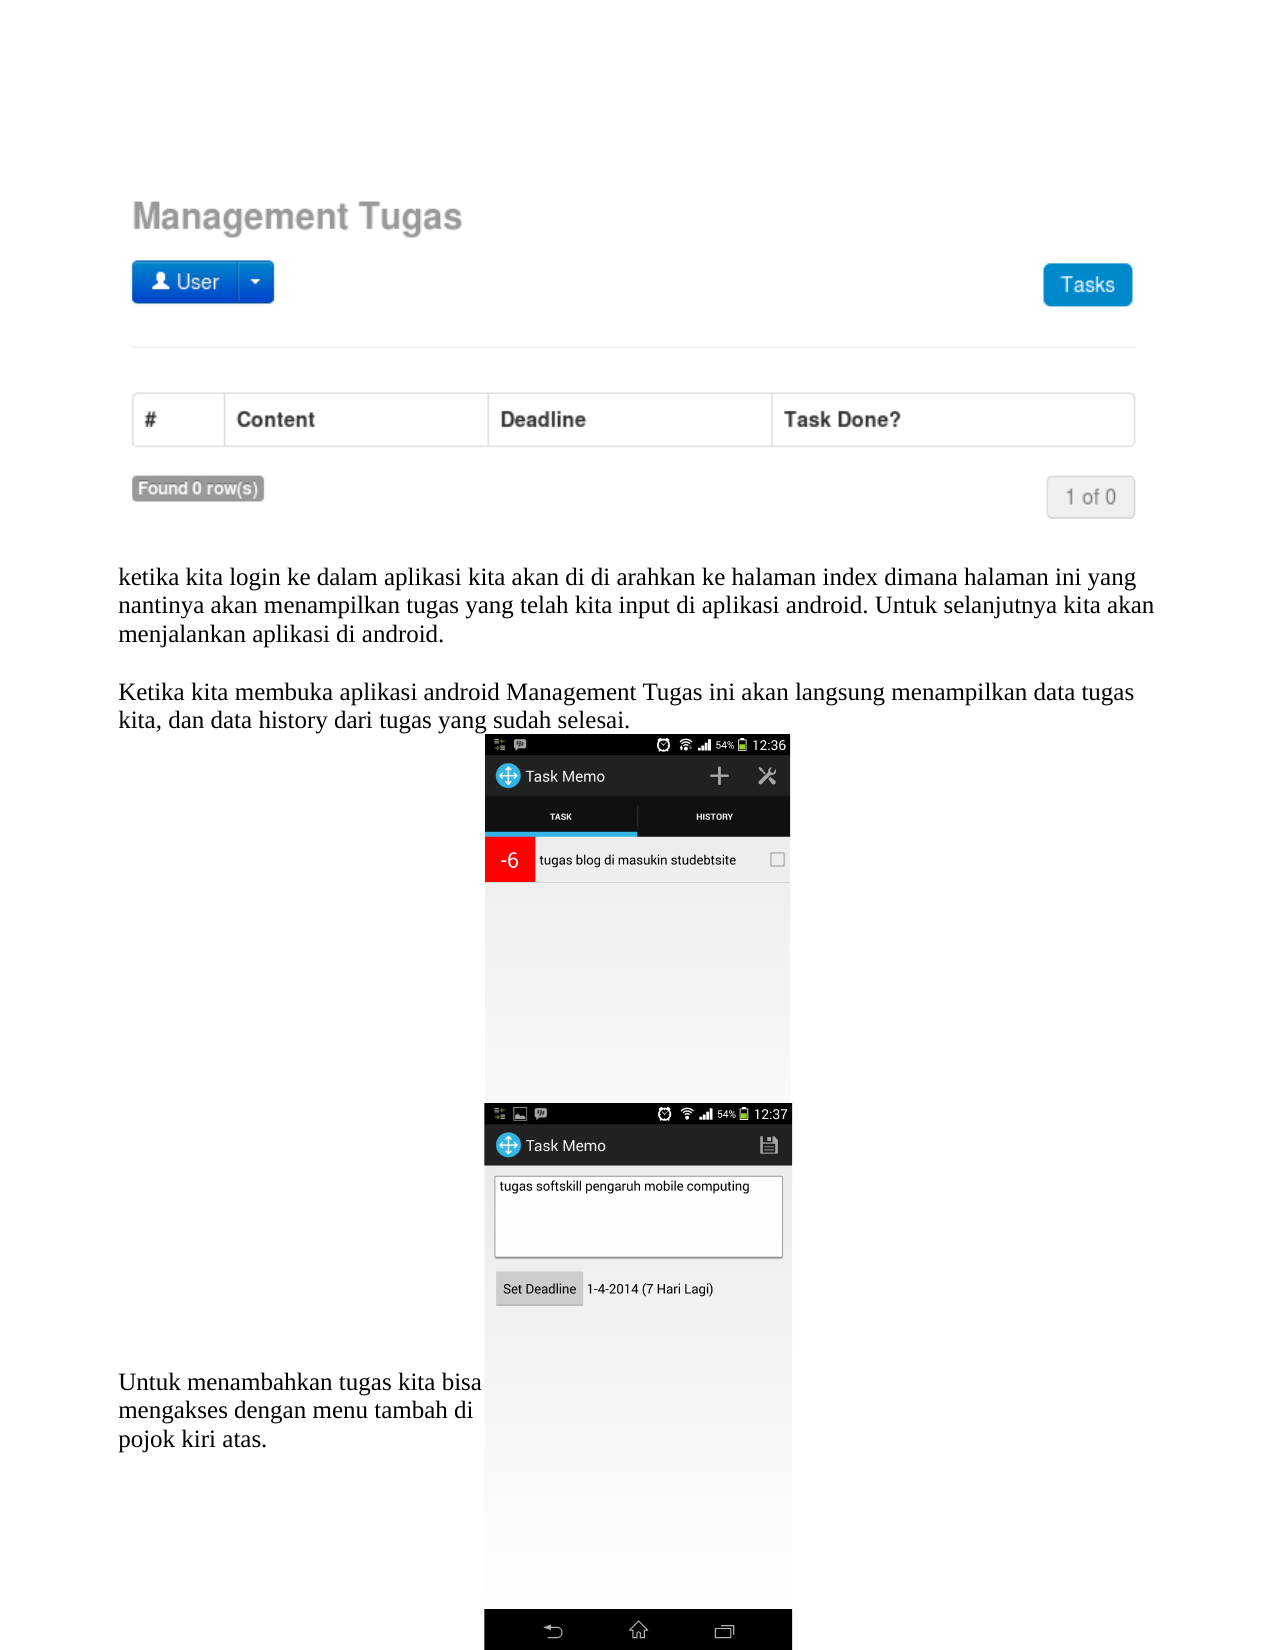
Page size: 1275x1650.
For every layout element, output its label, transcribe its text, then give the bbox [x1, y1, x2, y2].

text Untuk menambahkan tugas kita bisa mengakses dengan menu tambah di pojok kiri atas. [118, 1367, 484, 1453]
picture [118, 176, 1157, 562]
text ketika kita login ke dalam aplikasi kita akan di di arahkan ke halaman index dimana halaman ini yang nantinya akan menampilkan tugas yang telah kita input di aplikasi android. Untuk selanjutnya kita akan menjalankan aplikasi di android. [118, 562, 1157, 648]
picture [484, 734, 793, 1650]
text [793, 1367, 1157, 1453]
text Ketika kita membuka aplikasi android Management Tugas ini akan langsung menampilkan data tugas kita, dan data history dari tugas yang sudah selesai. [118, 677, 1157, 734]
